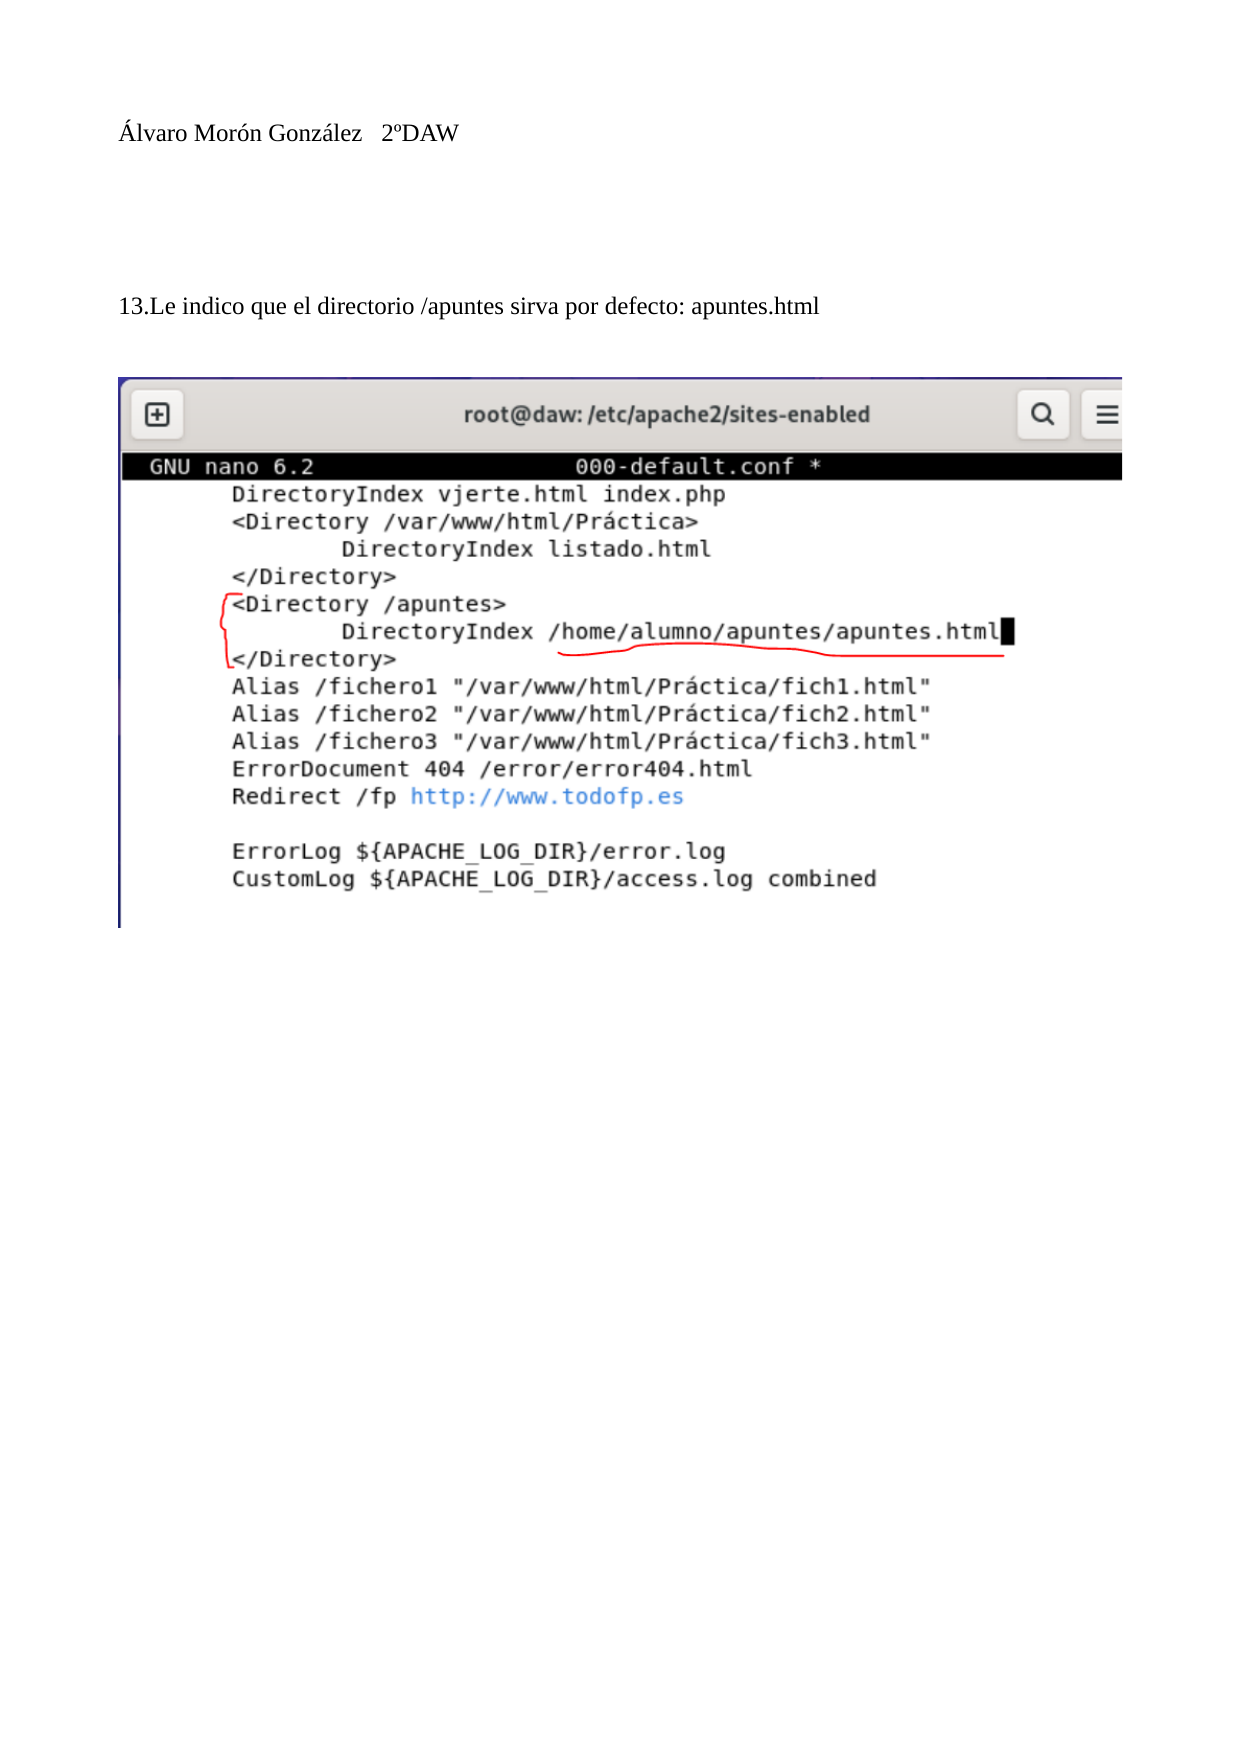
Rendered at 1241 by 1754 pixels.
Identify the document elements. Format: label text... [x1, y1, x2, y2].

picture [118, 377, 1123, 928]
text 13.Le indico que el directorio /apuntes sirva por defecto: apuntes.html [118, 291, 1122, 320]
